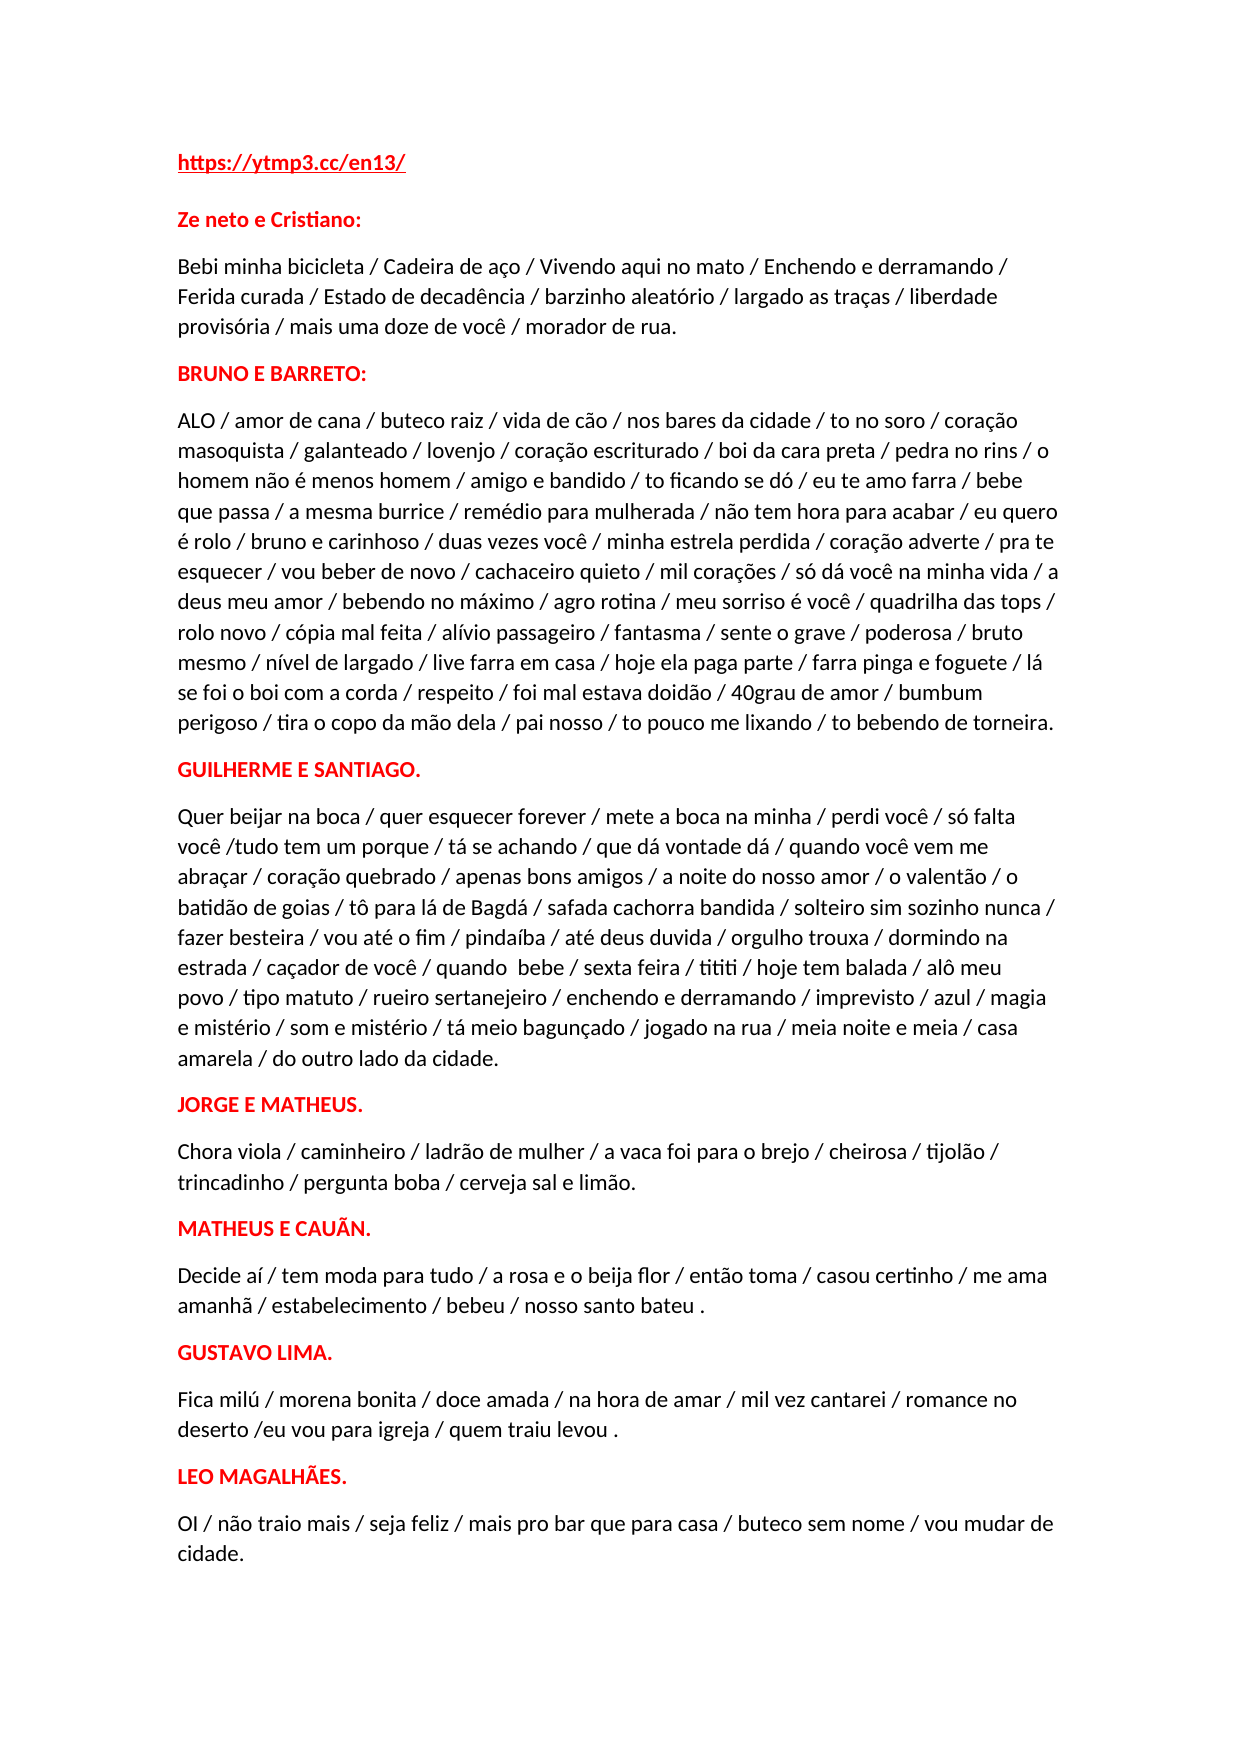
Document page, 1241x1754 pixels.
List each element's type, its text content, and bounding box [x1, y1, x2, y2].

text GUSTAVO LIMA. [177, 1338, 1063, 1366]
text JORGE E MATHEUS. [177, 1091, 1063, 1118]
text Decide aí / tem moda para tudo / a rosa e o beija flor / então toma / casou certinho / me ama amanhã / estabelecimento / bebeu / nosso santo bateu . [177, 1261, 1063, 1319]
text Ze neto e Cristiano: [177, 205, 1063, 233]
text MATHEUS E CAUÃN. [177, 1214, 1063, 1242]
text ALO / amor de cana / buteco raiz / vida de cão / nos bares da cidade / to no soro / coração masoquista / galanteado / lovenjo / coração escriturado / boi da cara preta / pedra no rins / o homem não é menos homem / amigo e bandido / to ficando se dó / eu te amo farra / bebe que passa / a mesma burrice / remédio para mulherada / não tem hora para acabar / eu quero é rolo / bruno e carinhoso / duas vezes você / minha estrela perdida / coração adverte / pra te esquecer / vou beber de novo / cachaceiro quieto / mil corações / só dá você na minha vida / a deus meu amor / bebendo no máximo / agro rotina / meu sorriso é você / quadrilha das tops / rolo novo / cópia mal feita / alívio passageiro / fantasma / sente o grave / poderosa / bruto mesmo / nível de largado / live farra em casa / hoje ela paga parte / farra pinga e foguete / lá se foi o boi com a corda / respeito / foi mal estava doidão / 40grau de amor / bumbum perigoso / tira o copo da mão dela / pai nosso / to pouco me lixando / to bebendo de torneira. [177, 406, 1063, 736]
text OI / não traio mais / seja feliz / mais pro bar que para casa / buteco sem nome / vou mudar de cidade. [177, 1509, 1063, 1567]
text GUILHERME E SANTIAGO. [177, 755, 1063, 783]
text LEO MAGALHÃES. [177, 1462, 1063, 1490]
text Bebi minha bicicleta / Cadeira de aço / Vivendo aqui no mato / Enchendo e derramando / Ferida curada / Estado de decadência / barzinho aleatório / largado as traças / liberdade provisória / mais uma doze de você / morador de rua. [177, 252, 1063, 340]
text Chora viola / caminheiro / ladrão de mulher / a vaca foi para o brejo / cheirosa / tijolão / trincadinho / pergunta boba / cerveja sal e limão. [177, 1137, 1063, 1196]
text BRUNO E BARRETO: [177, 359, 1063, 387]
text Fica milú / morena bonita / doce amada / na hora de amar / mil vez cantarei / romance no deserto /eu vou para igreja / quem traiu levou . [177, 1385, 1063, 1443]
text Quer beijar na boca / quer esquecer forever / mete a boca na minha / perdi você / só falta você /tudo tem um porque / tá se achando / que dá vontade dá / quando você vem me abraçar / coração quebrado / apenas bons amigos / a noite do nosso amor / o valentão / o batidão de goias / tô para lá de Bagdá / safada cachorra bandida / solteiro sim sozinho nunca / fazer besteira / vou até o fim / pindaíba / até deus duvida / orgulho trouxa / dormindo na estrada / caçador de você / quando bebe / sexta feira / tititi / hoje tem balada / alô meu povo / tipo matuto / rueiro sertanejeiro / enchendo e derramando / imprevisto / azul / magia e mistério / som e mistério / tá meio bagunçado / jogado na rua / meia noite e meia / casa amarela / do outro lado da cidade. [177, 802, 1063, 1072]
